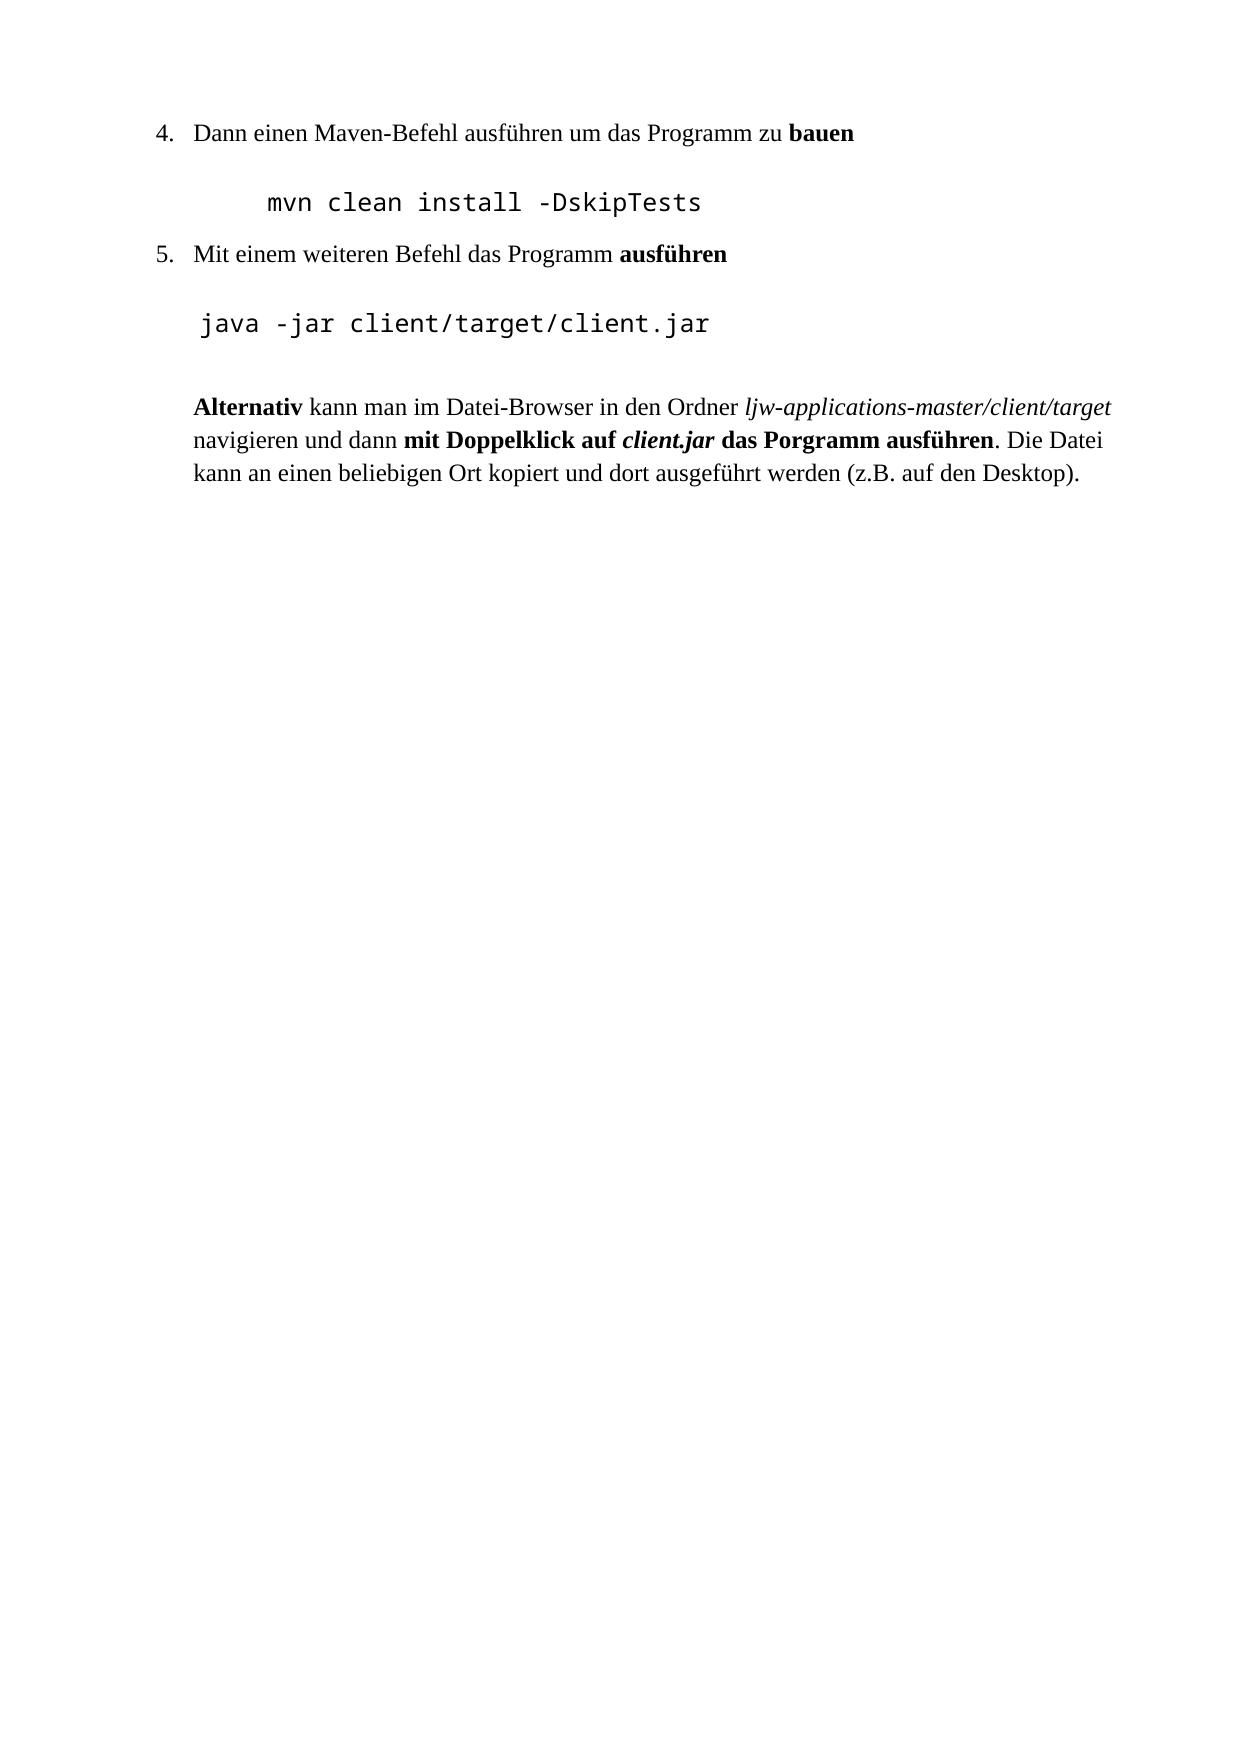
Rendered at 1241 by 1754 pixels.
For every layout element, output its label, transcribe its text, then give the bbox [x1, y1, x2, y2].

list Mit einem weiteren Befehl das Programm ausführen java -jar client/target/client.jar [156, 239, 1122, 340]
list Dann einen Maven-Befehl ausführen um das Programm zu bauen mvn clean install -DskipTests [156, 118, 1122, 219]
list Alternativ kann man im Datei-Browser in den Ordner ljw-applications-master/client/target navigieren und dann mit Doppelklick auf client.jar das Porgramm ausführen. Die Datei kann an einen beliebigen Ort kopiert und dort ausgeführt werden (z.B. auf den Desktop). [156, 359, 1122, 487]
